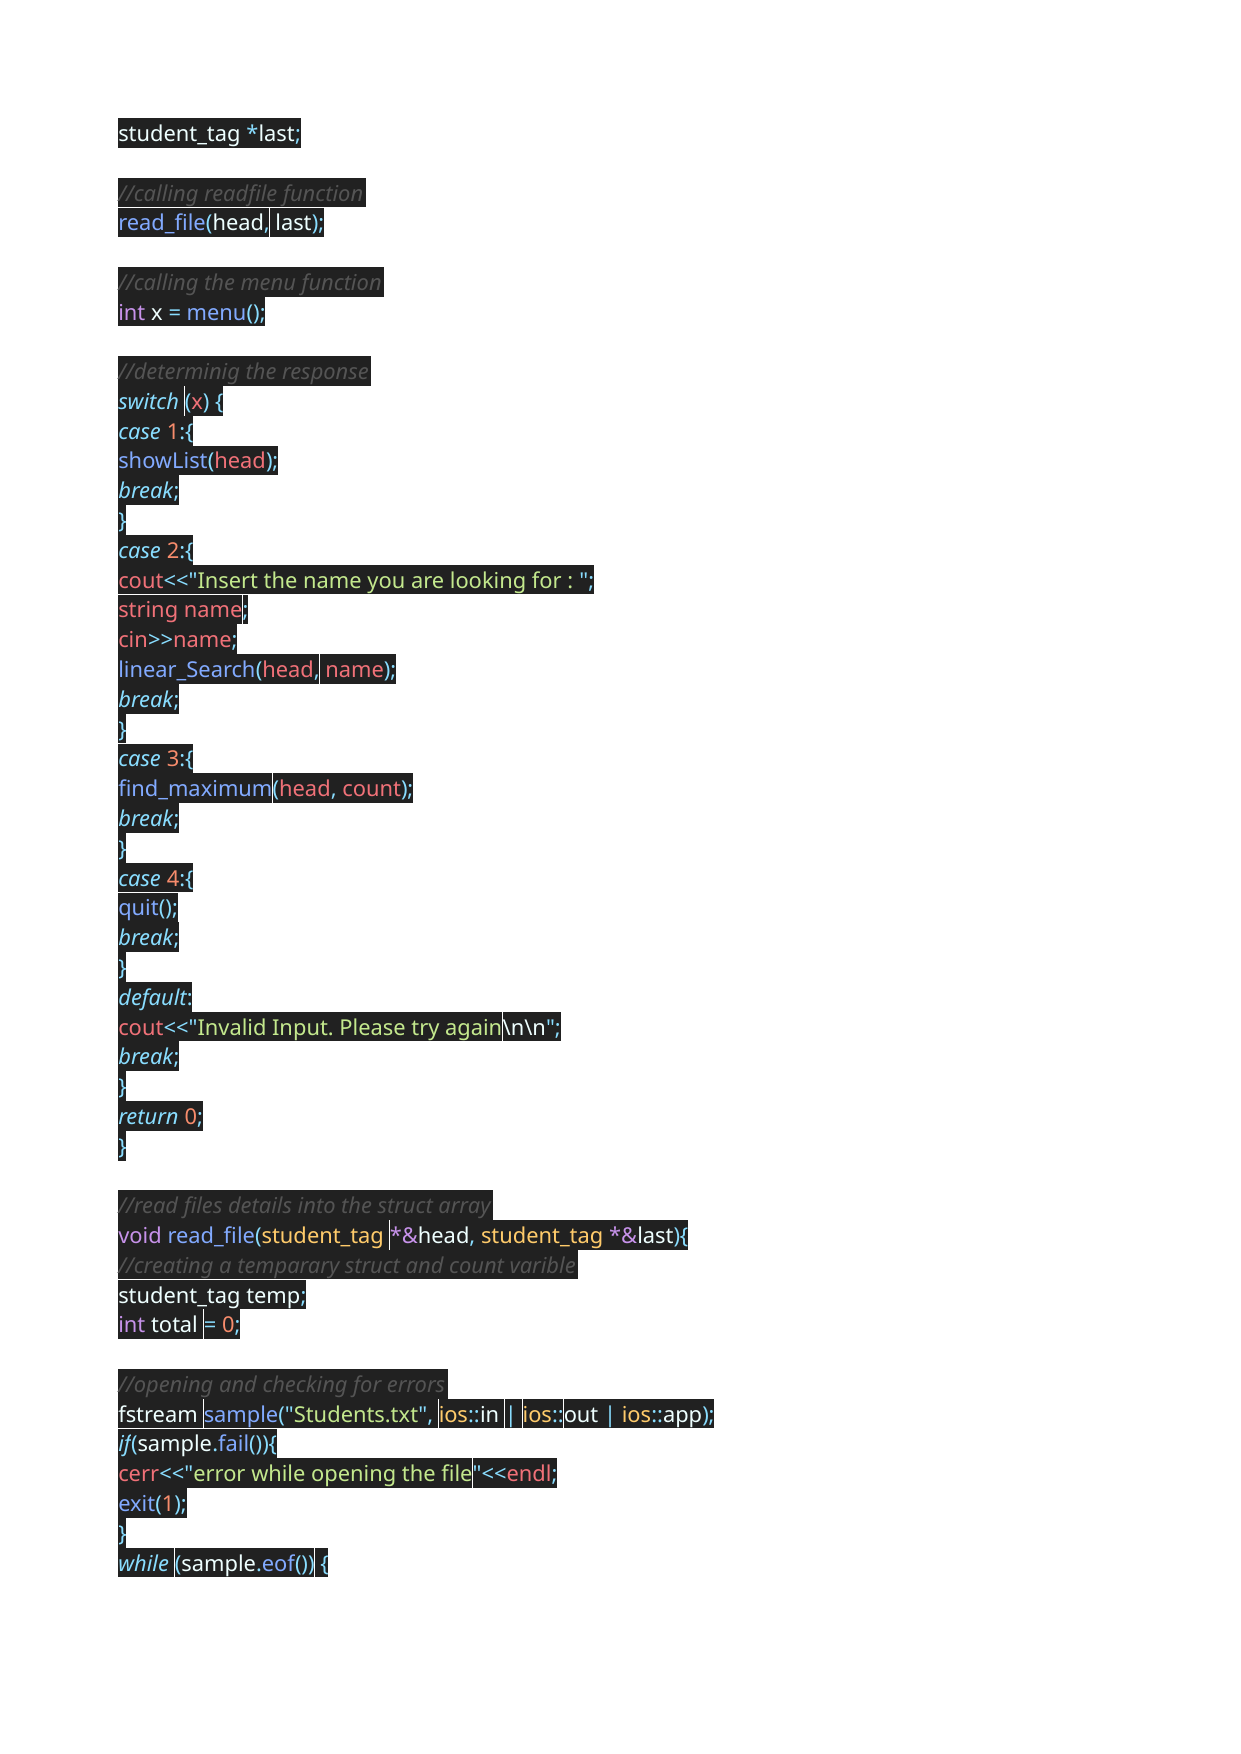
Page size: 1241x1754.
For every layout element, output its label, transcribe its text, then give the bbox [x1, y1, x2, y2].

text read_file(head, last); [118, 207, 1122, 237]
text cin>>name; [118, 624, 1122, 654]
text } [118, 952, 1122, 982]
text int x = menu(); [118, 297, 1122, 326]
text } [118, 1071, 1122, 1101]
text break; [118, 684, 1122, 714]
text int total = 0; [118, 1309, 1122, 1339]
text find_maximum(head, count); [118, 773, 1122, 803]
text student_tag temp; [118, 1279, 1122, 1309]
text case 1:{ [118, 416, 1122, 446]
text } [118, 1131, 1122, 1161]
text void read_file(student_tag *&head, student_tag *&last){ [118, 1220, 1122, 1250]
text break; [118, 803, 1122, 833]
text case 3:{ [118, 743, 1122, 773]
text cerr<<"error while opening the file"<<endl; [118, 1458, 1122, 1488]
text case 2:{ [118, 535, 1122, 565]
text return 0; [118, 1101, 1122, 1131]
text student_tag *last; [118, 118, 1122, 148]
text cout<<"Invalid Input. Please try again\n\n"; [118, 1012, 1122, 1041]
text string name; [118, 594, 1122, 624]
text quit(); [118, 892, 1122, 922]
text fstream sample("Students.txt", ios::in | ios::out | ios::app); [118, 1399, 1122, 1428]
text case 4:{ [118, 863, 1122, 892]
text //read files details into the struct array [118, 1190, 1122, 1220]
text } [118, 1518, 1122, 1548]
text //determinig the response [118, 356, 1122, 386]
text cout<<"Insert the name you are looking for : "; [118, 565, 1122, 594]
text } [118, 833, 1122, 863]
text } [118, 505, 1122, 535]
text break; [118, 1041, 1122, 1071]
text //opening and checking for errors [118, 1369, 1122, 1399]
text break; [118, 475, 1122, 505]
text exit(1); [118, 1488, 1122, 1518]
text switch (x) { [118, 386, 1122, 416]
text default: [118, 982, 1122, 1012]
text break; [118, 922, 1122, 952]
text //calling readfile function [118, 178, 1122, 207]
text linear_Search(head, name); [118, 654, 1122, 684]
text showList(head); [118, 446, 1122, 475]
text } [118, 714, 1122, 743]
text //calling the menu function [118, 267, 1122, 297]
text //creating a temparary struct and count varible [118, 1250, 1122, 1279]
text if(sample.fail()){ [118, 1428, 1122, 1458]
text while (sample.eof()) { [118, 1548, 1122, 1577]
